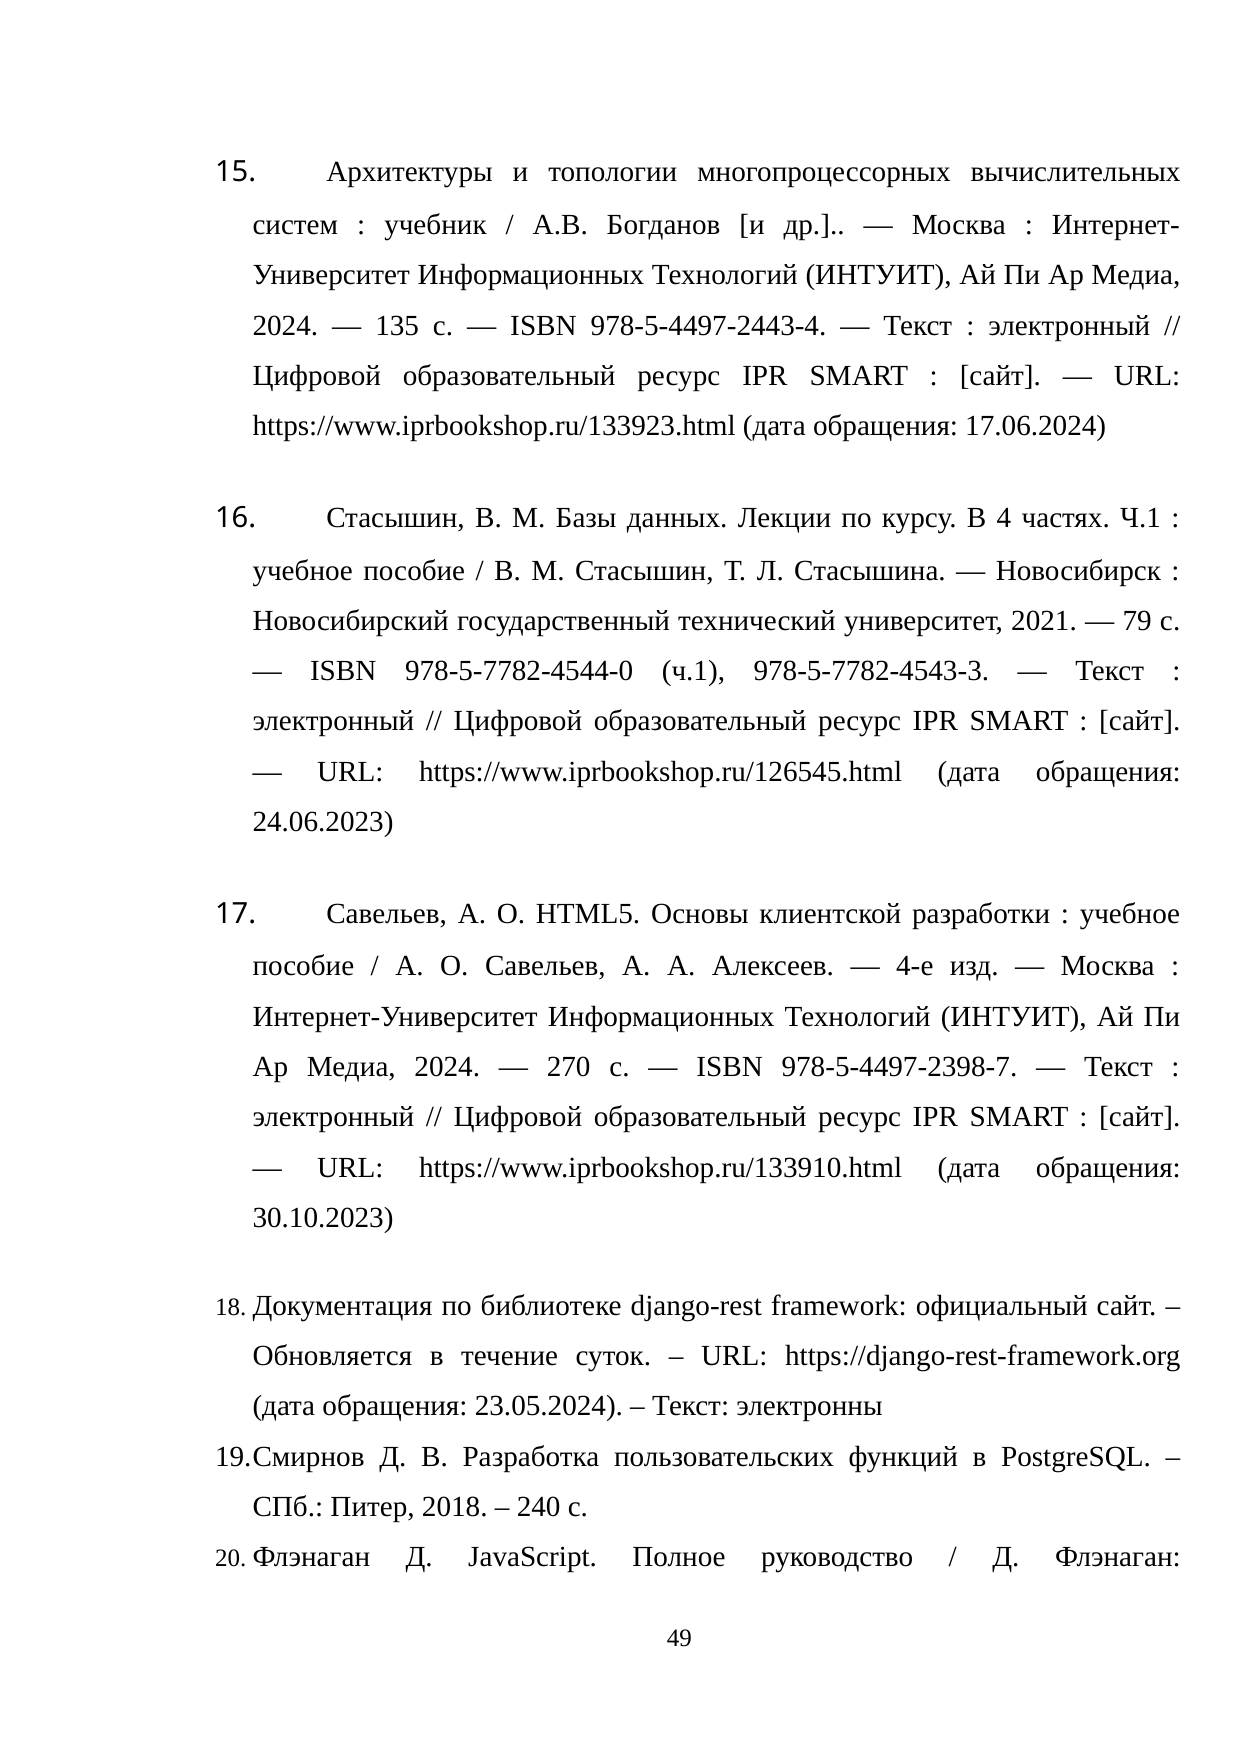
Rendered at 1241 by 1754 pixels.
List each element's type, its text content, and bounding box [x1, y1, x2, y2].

list Флэнаган Д. JavaScript. Полное руководство / Д. Флэнаган: [215, 1539, 1181, 1573]
list Документация по библиотеке django-rest framework: официальный сайт. – Обновляется в течение суток. – URL: https://django-rest-framework.org (дата обращения: 23.05.2024). – Текст: электронны [215, 1288, 1181, 1422]
list Стасышин, В. М. Базы данных. Лекции по курсу. В 4 частях. Ч.1 : учебное пособие / В. М. Стасышин, Т. Л. Стасышина. — Новосибирск : Новосибирский государственный технический университет, 2021. — 79 c. — ISBN 978-5-7782-4544-0 (ч.1), 978-5-7782-4543-3. — Текст : электронный // Цифровой образовательный ресурс IPR SMART : [сайт]. — URL: https://www.iprbookshop.ru/126545.html (дата обращения: 24.06.2023) [215, 496, 1181, 838]
list Архитектуры и топологии многопроцессорных вычислительных систем : учебник / А.В. Богданов [и др.].. — Москва : Интернет-Университет Информационных Технологий (ИНТУИТ), Ай Пи Ар Медиа, 2024. — 135 c. — ISBN 978-5-4497-2443-4. — Текст : электронный // Цифровой образовательный ресурс IPR SMART : [сайт]. — URL: https://www.iprbookshop.ru/133923.html (дата обращения: 17.06.2024) [215, 151, 1181, 442]
list Савельев, А. О. HTML5. Основы клиентской разработки : учебное пособие / А. О. Савельев, А. А. Алексеев. — 4-е изд. — Москва : Интернет-Университет Информационных Технологий (ИНТУИТ), Ай Пи Ар Медиа, 2024. — 270 c. — ISBN 978-5-4497-2398-7. — Текст : электронный // Цифровой образовательный ресурс IPR SMART : [сайт]. — URL: https://www.iprbookshop.ru/133910.html (дата обращения: 30.10.2023) [215, 892, 1181, 1233]
list Смирнов Д. В. Разработка пользовательских функций в PostgreSQL. – СПб.: Питер, 2018. – 240 с. [215, 1439, 1181, 1523]
